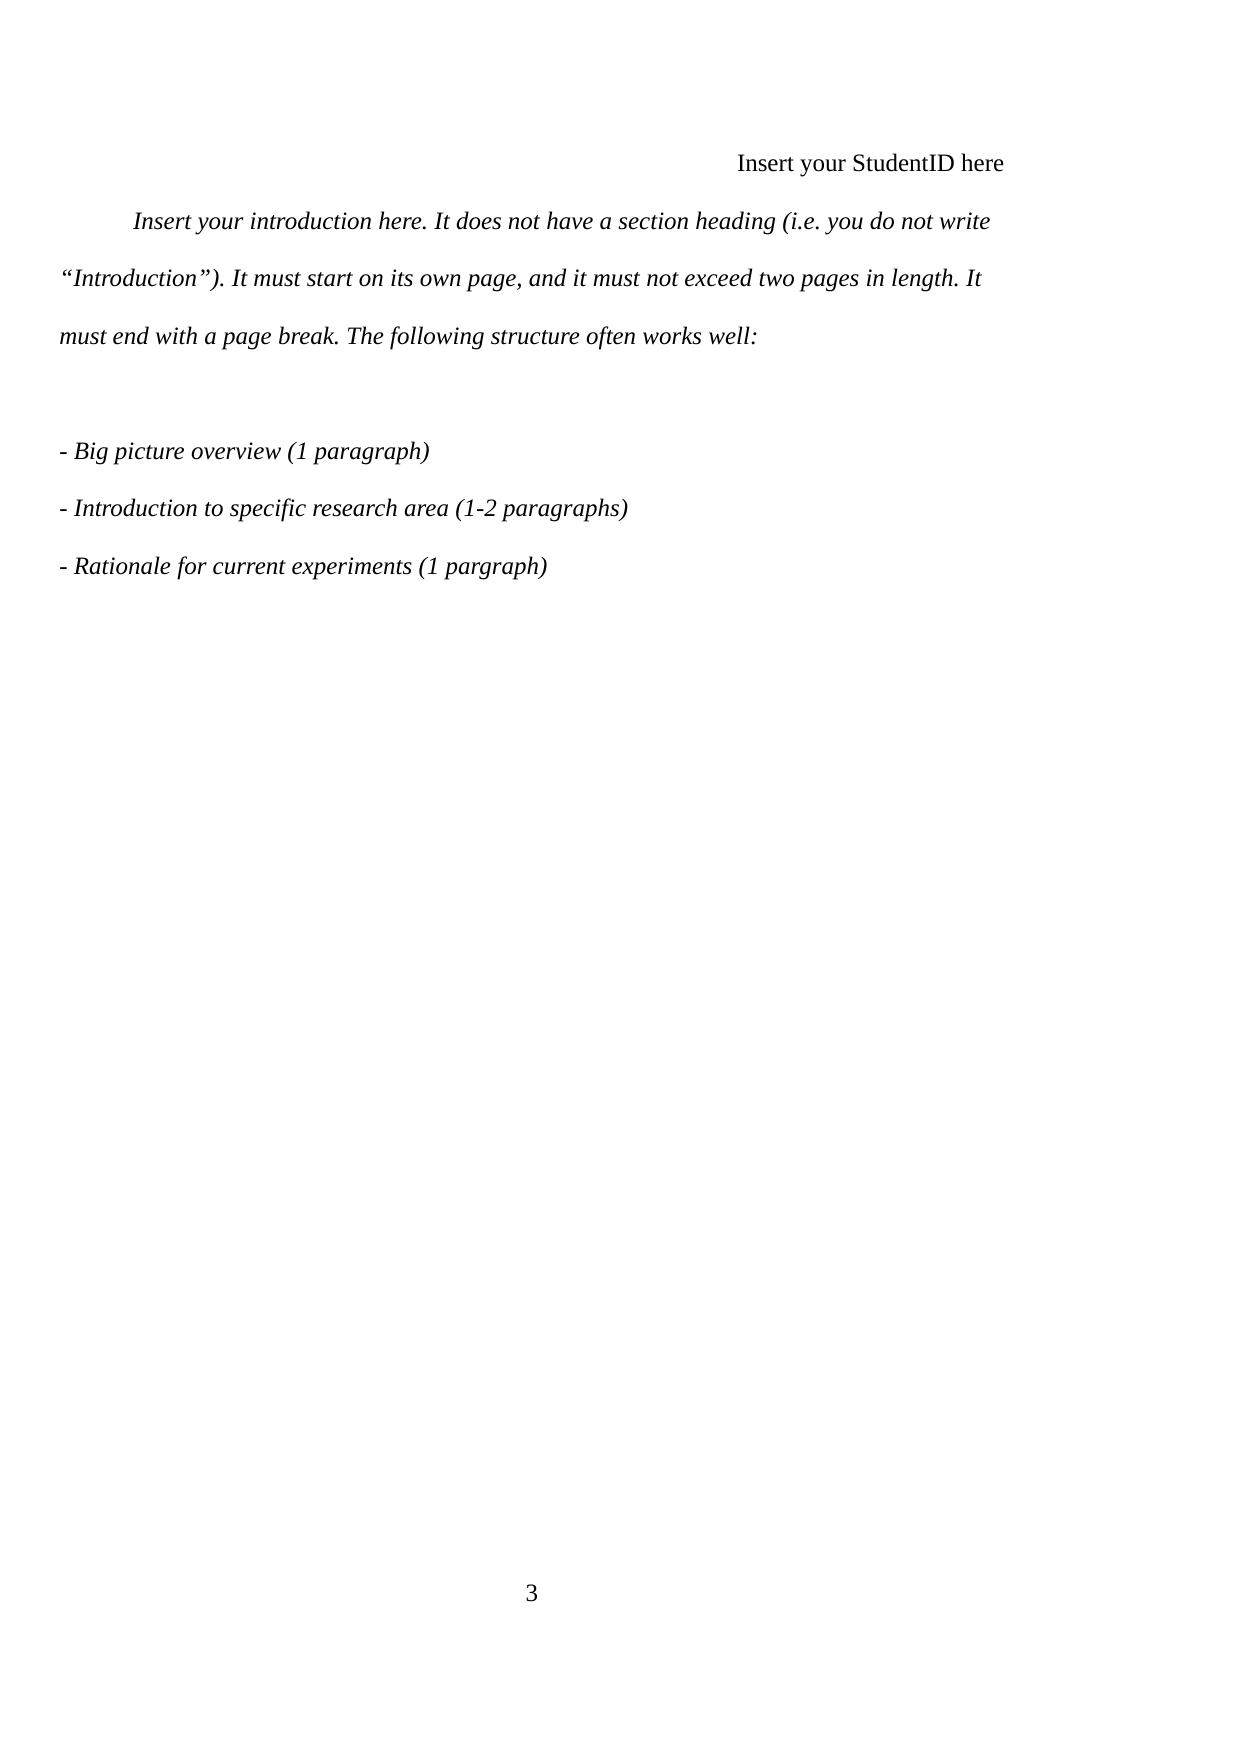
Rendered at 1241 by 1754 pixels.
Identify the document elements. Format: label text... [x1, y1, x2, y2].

text - Big picture overview (1 paragraph) [59, 436, 1004, 464]
text Insert your introduction here. It does not have a section heading (i.e. you do not write “Introduction”). It must start on its own page, and it must not exceed two pages in length. It must end with a page break. The following structure often works well: [59, 206, 1004, 349]
text - Rationale for current experiments (1 pargraph) [59, 551, 1004, 579]
text - Introduction to specific research area (1-2 paragraphs) [59, 493, 1004, 522]
